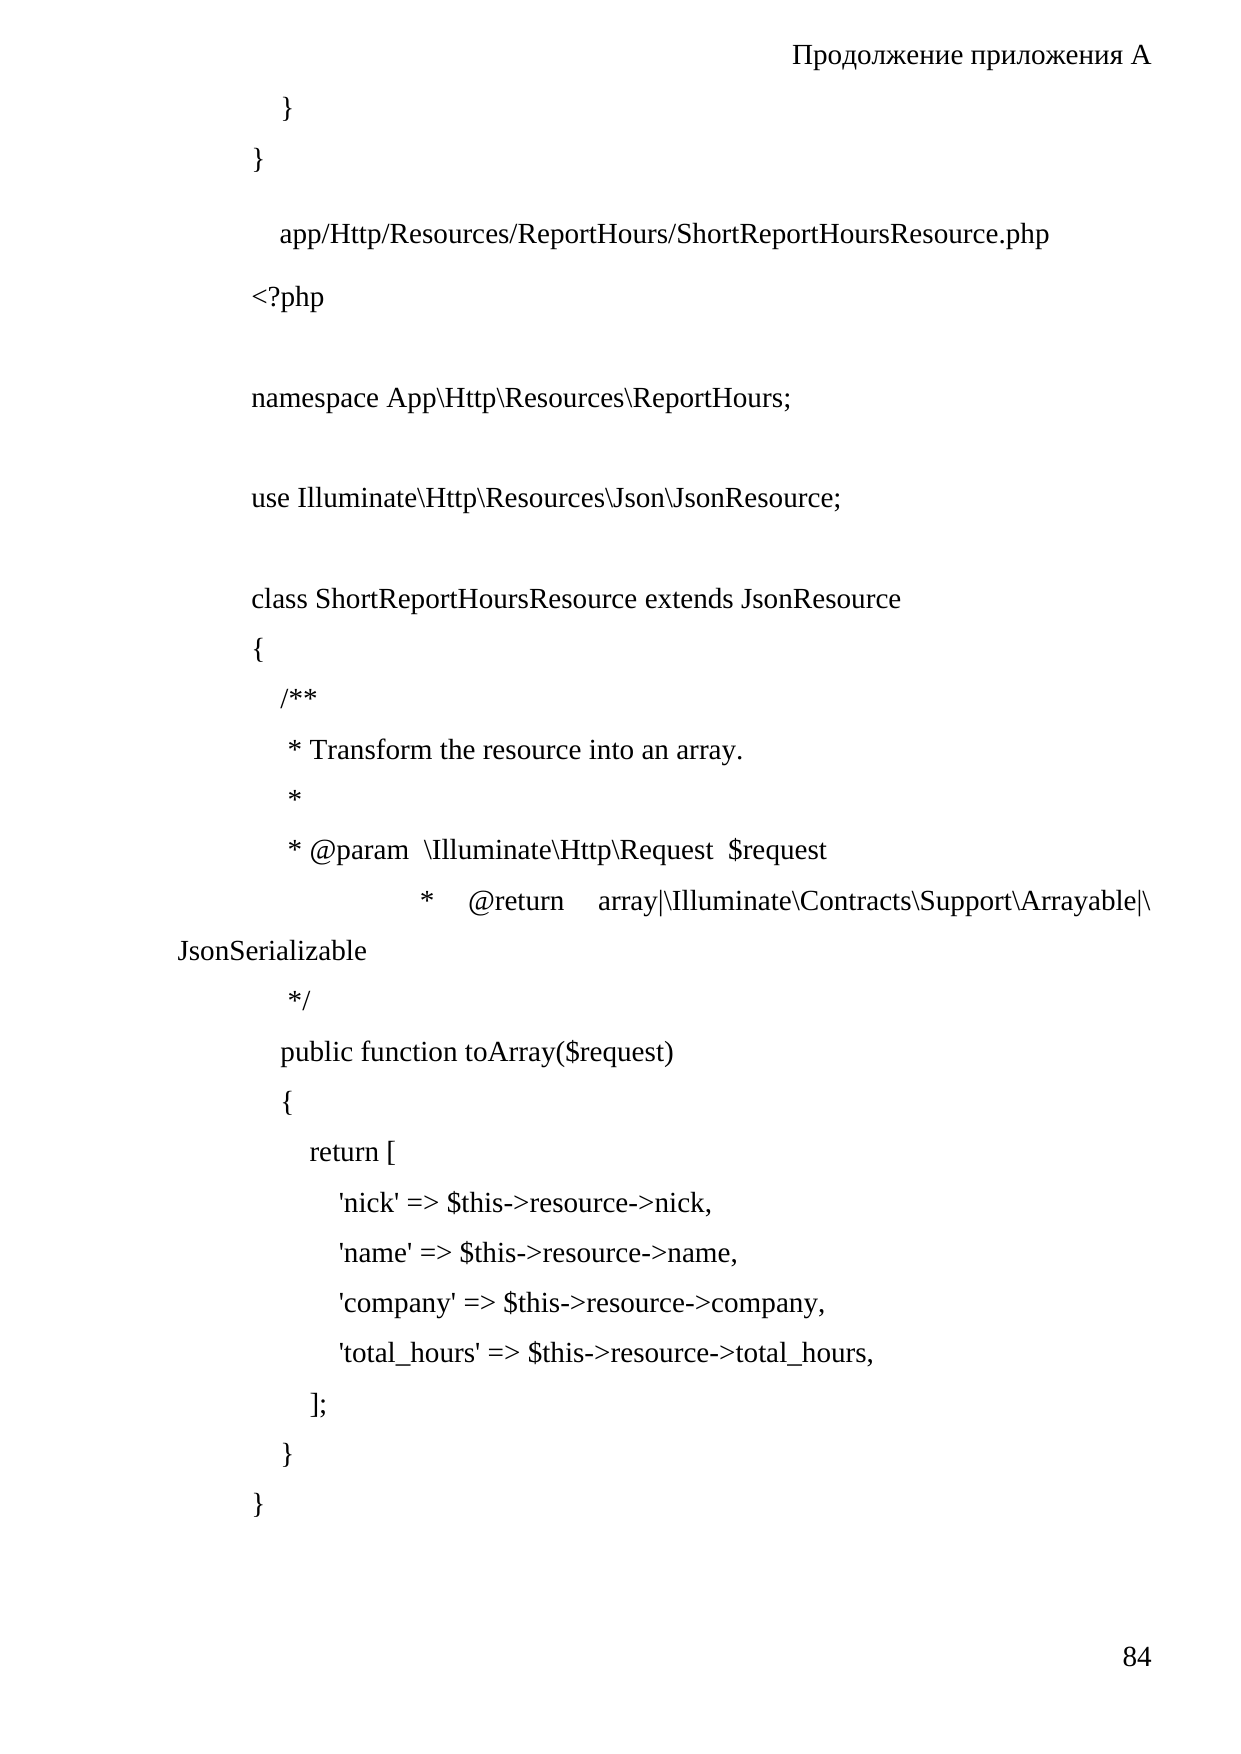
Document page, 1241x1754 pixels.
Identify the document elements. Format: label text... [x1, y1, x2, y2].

text namespace App\Http\Resources\ReportHours; [177, 380, 1152, 413]
text class ShortReportHoursResource extends JsonResource [177, 581, 1152, 614]
text return [ [177, 1134, 1152, 1168]
text public function toArray($request) [177, 1034, 1152, 1067]
text { [177, 631, 1152, 665]
text } [177, 141, 1152, 174]
text use Illuminate\Http\Resources\Json\JsonResource; [177, 480, 1152, 514]
text } [177, 1487, 1152, 1520]
subtitle app/Http/Resources/ReportHours/ShortReportHoursResource.php [177, 216, 1152, 250]
text 'name' => $this->resource->name, [177, 1235, 1152, 1268]
text { [177, 1084, 1152, 1118]
text 'nick' => $this->resource->nick, [177, 1185, 1152, 1218]
text 'company' => $this->resource->company, [177, 1285, 1152, 1319]
text * @param \Illuminate\Http\Request $request [177, 832, 1152, 866]
text /** [177, 682, 1152, 715]
text ]; [177, 1386, 1152, 1419]
text * [177, 782, 1152, 816]
text } [177, 1436, 1152, 1470]
text * Transform the resource into an array. [177, 732, 1152, 765]
text */ [177, 983, 1152, 1017]
text <?php [177, 279, 1152, 313]
text 'total_hours' => $this->resource->total_hours, [177, 1336, 1152, 1369]
text * @return array|\Illuminate\Contracts\Support\Arrayable|\JsonSerializable [177, 883, 1152, 967]
text } [177, 91, 1152, 124]
